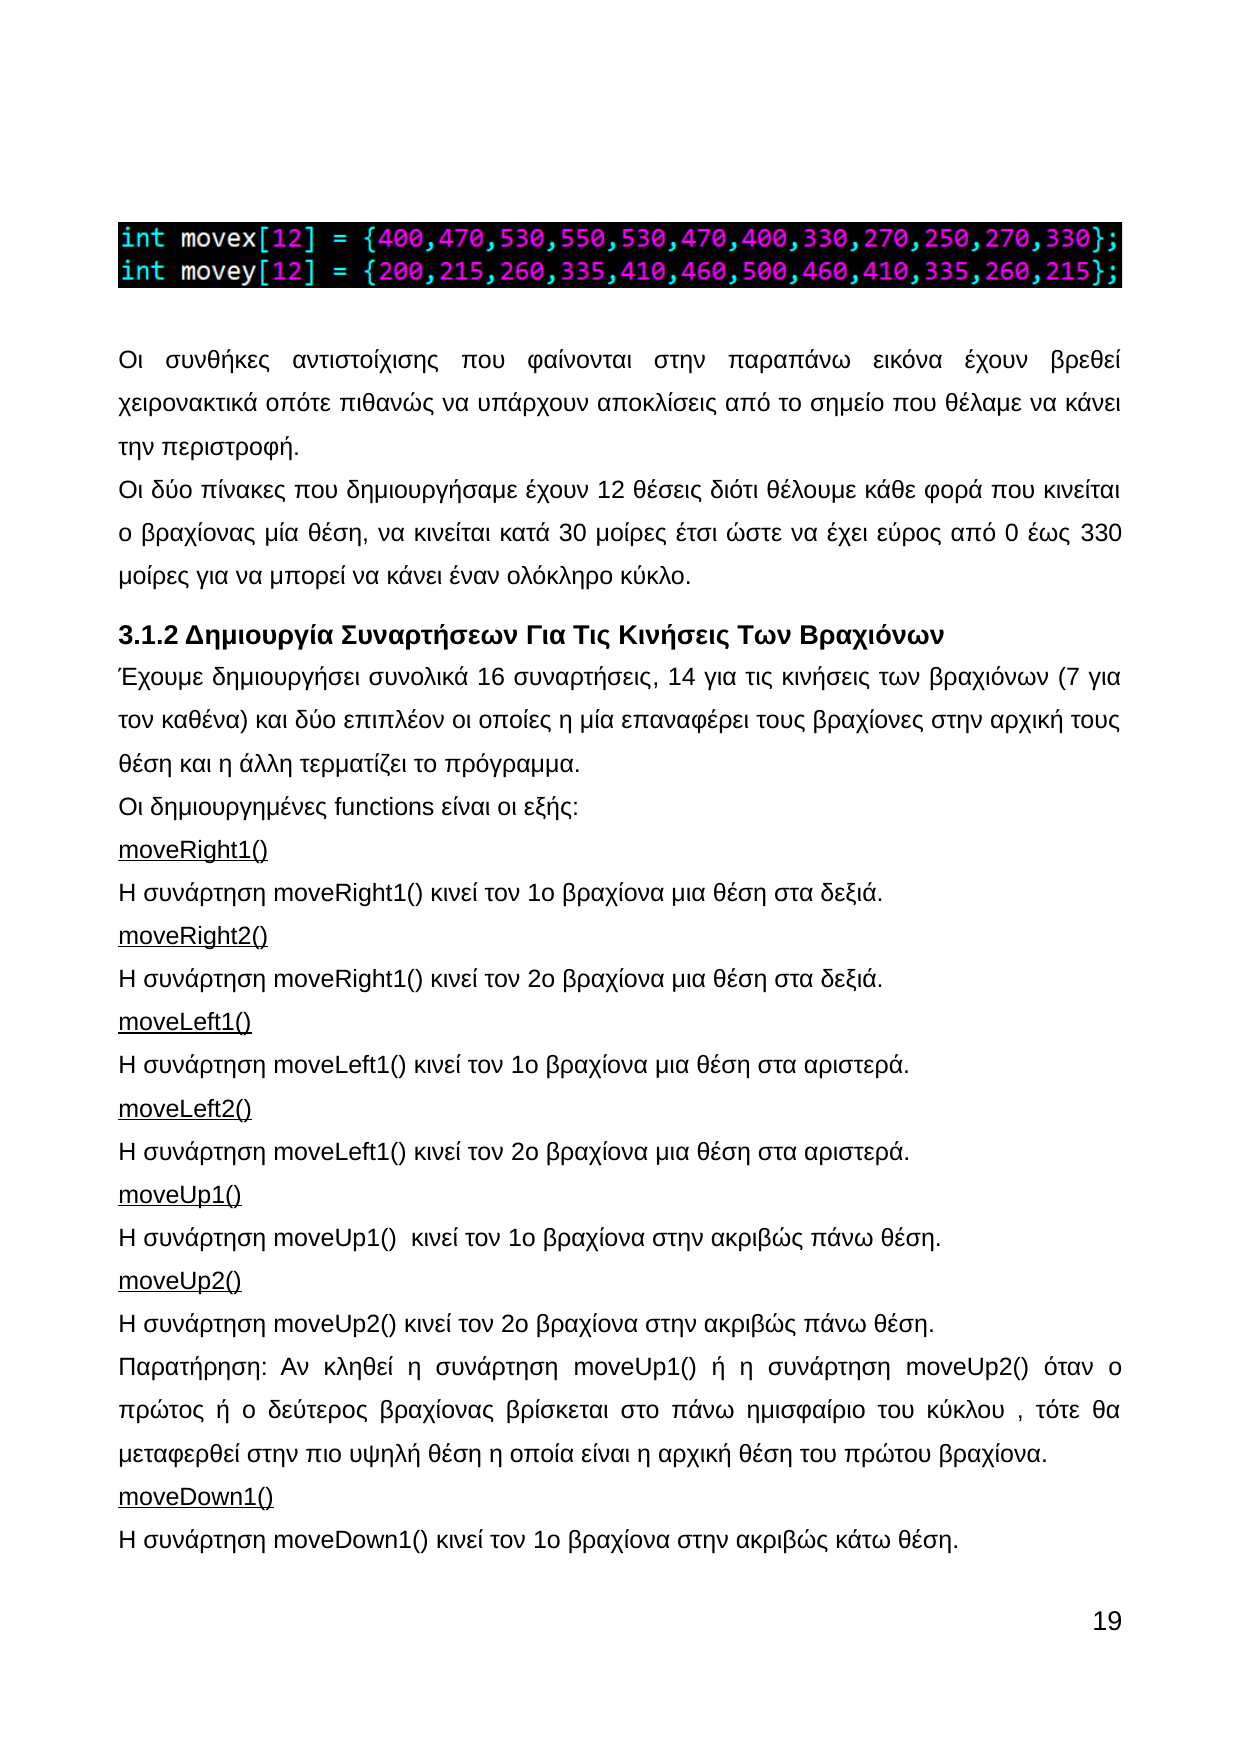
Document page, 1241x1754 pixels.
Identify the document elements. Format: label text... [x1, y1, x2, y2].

text Έχουμε δημιουργήσει συνολικά 16 συναρτήσεις, 14 για τις κινήσεις των βραχιόνων (7 για τον καθένα) και δύο επιπλέον οι οποίες η μία επαναφέρει τους βραχίονες στην αρχική τους θέση και η άλλη τερματίζει το πρόγραμμα. [118, 662, 1122, 777]
text moveDown1() [118, 1482, 1122, 1511]
text moveRight1() [118, 835, 1122, 864]
text moveLeft2() [118, 1094, 1122, 1122]
text H συνάρτηση moveUp2() κινεί τον 2ο βραχίονα στην ακριβώς πάνω θέση. [118, 1309, 1122, 1338]
text moveLeft1() [118, 1007, 1122, 1036]
text Η συνάρτηση moveRight1() κινεί τον 2ο βραχίονα μια θέση στα δεξιά. [118, 964, 1122, 993]
text moveUp1() [118, 1180, 1122, 1209]
picture [118, 222, 1123, 288]
text Η συνάρτηση moveRight1() κινεί τον 1ο βραχίονα μια θέση στα δεξιά. [118, 878, 1122, 907]
text Η συνάρτηση moveDown1() κινεί τον 1ο βραχίονα στην ακριβώς κάτω θέση. [118, 1525, 1122, 1554]
text Η συνάρτηση moveLeft1() κινεί τον 2ο βραχίονα μια θέση στα αριστερά. [118, 1137, 1122, 1166]
text moveRight2() [118, 921, 1122, 950]
text Οι δύο πίνακες που δημιουργήσαμε έχουν 12 θέσεις διότι θέλουμε κάθε φορά που κινείται ο βραχίονας μία θέση, να κινείται κατά 30 μοίρες έτσι ώστε να έχει εύρος από 0 έως 330 μοίρες για να μπορεί να κάνει έναν ολόκληρο κύκλο. [118, 475, 1122, 590]
text Οι δημιουργημένες functions είναι οι εξής: [118, 792, 1122, 821]
text Η συνάρτηση moveLeft1() κινεί τον 1ο βραχίονα μια θέση στα αριστερά. [118, 1051, 1122, 1079]
subtitle 3.1.2 Δημιουργία Συναρτήσεων Για Τις Κινήσεις Των Βραχιόνων [118, 619, 1122, 650]
text Οι συνθήκες αντιστοίχισης που φαίνονται στην παραπάνω εικόνα έχουν βρεθεί χειρονακτικά οπότε πιθανώς να υπάρχουν αποκλίσεις από το σημείο που θέλαμε να κάνει την περιστροφή. [118, 345, 1122, 460]
text H συνάρτηση moveUp1() κινεί τον 1ο βραχίονα στην ακριβώς πάνω θέση. [118, 1223, 1122, 1252]
text moveUp2() [118, 1266, 1122, 1295]
text Παρατήρηση: Αν κληθεί η συνάρτηση moveUp1() ή η συνάρτηση moveUp2() όταν ο πρώτος ή ο δεύτερος βραχίονας βρίσκεται στο πάνω ημισφαίριο του κύκλου , τότε θα μεταφερθεί στην πιο υψηλή θέση η οποία είναι η αρχική θέση του πρώτου βραχίονα. [118, 1352, 1122, 1467]
